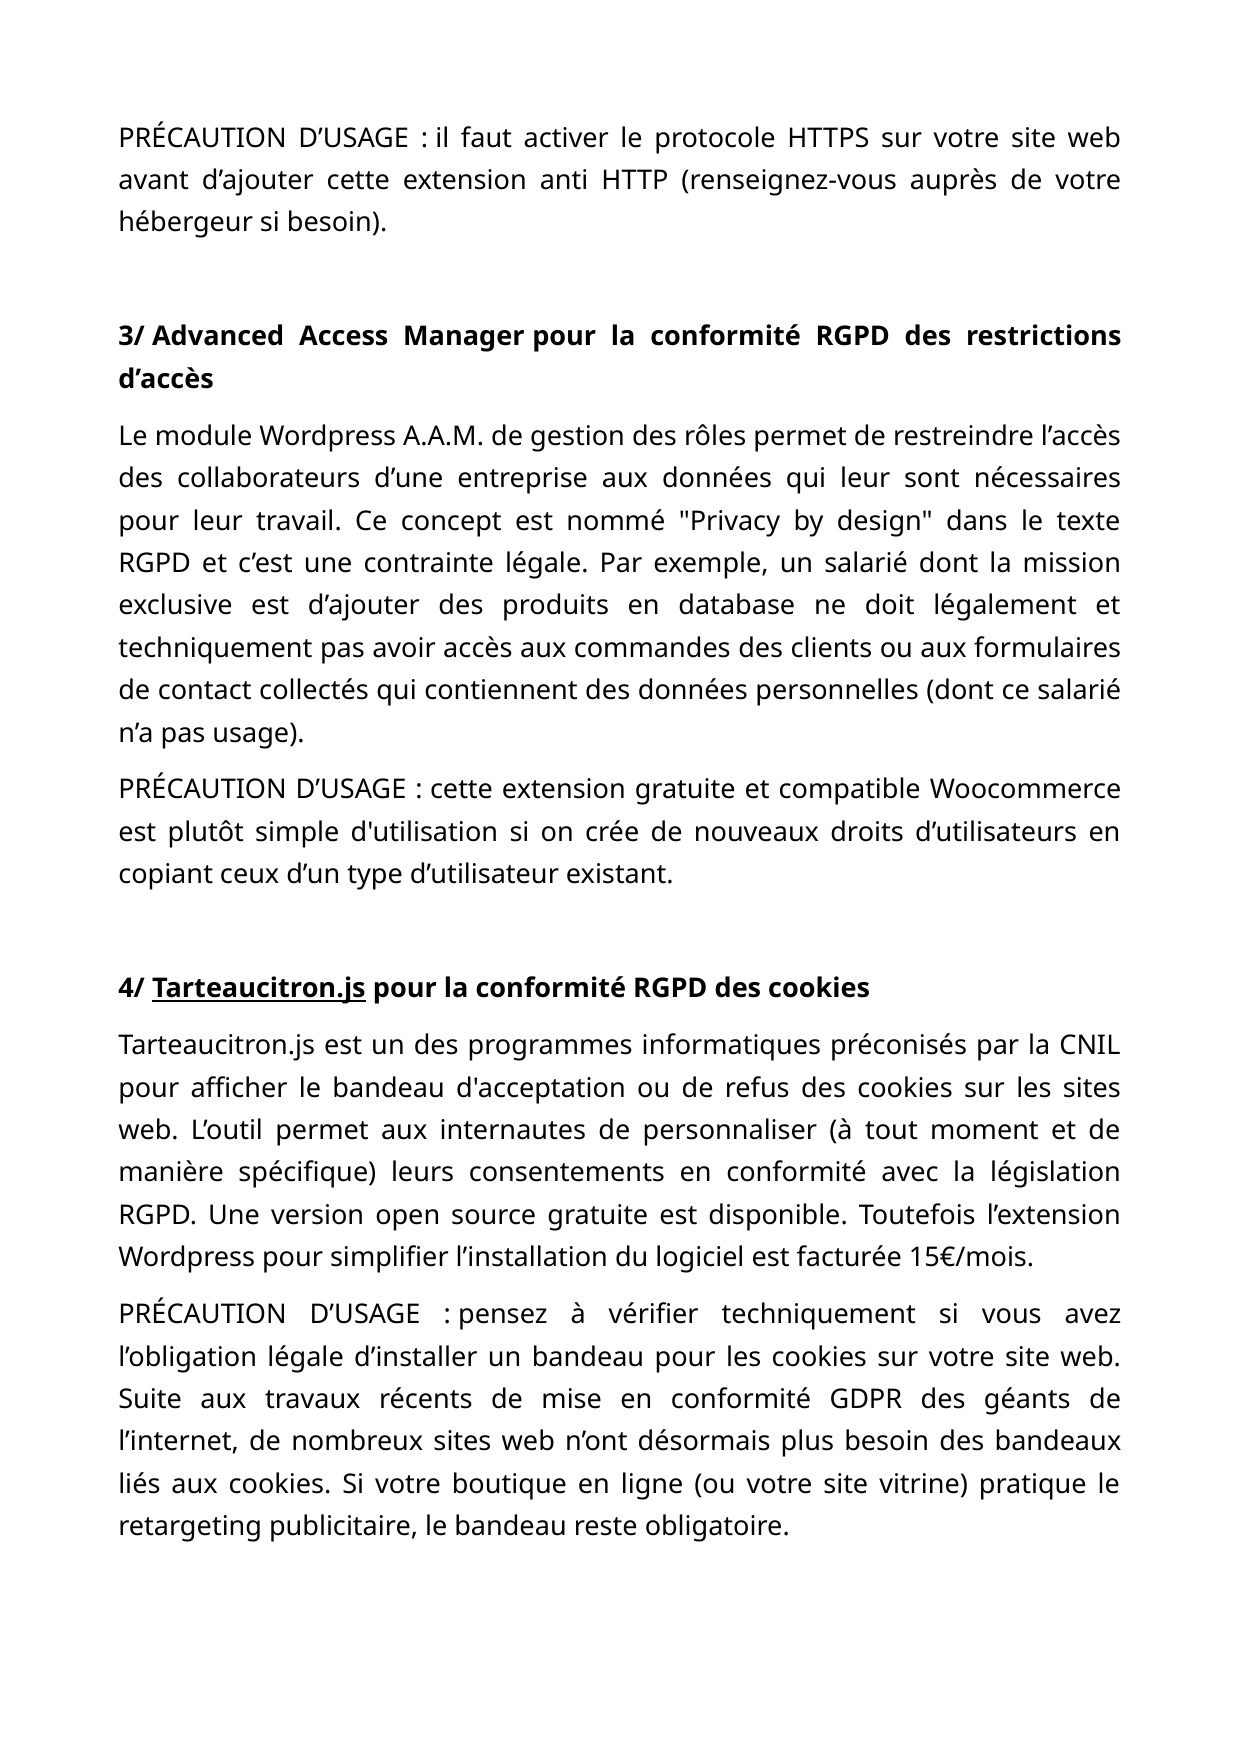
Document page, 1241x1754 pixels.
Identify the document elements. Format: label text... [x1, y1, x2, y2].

text 3/ Advanced Access Manager pour la conformité RGPD des restrictions d’accès [118, 317, 1122, 396]
text Le module Wordpress A.A.M. de gestion des rôles permet de restreindre l’accès des collaborateurs d’une entreprise aux données qui leur sont nécessaires pour leur travail. Ce concept est nommé "Privacy by design" dans le texte RGPD et c’est une contrainte légale. Par exemple, un salarié dont la mission exclusive est d’ajouter des produits en database ne doit légalement et techniquement pas avoir accès aux commandes des clients ou aux formulaires de contact collectés qui contiennent des données personnelles (dont ce salarié n’a pas usage). [118, 416, 1122, 750]
text PRÉCAUTION D’USAGE : cette extension gratuite et compatible Woocommerce est plutôt simple d'utilisation si on crée de nouveaux droits d’utilisateurs en copiant ceux d’un type d’utilisateur existant. [118, 770, 1122, 892]
text PRÉCAUTION D’USAGE : il faut activer le protocole HTTPS sur votre site web avant d’ajouter cette extension anti HTTP (renseignez-vous auprès de votre hébergeur si besoin). [118, 118, 1122, 240]
text 4/ Tarteaucitron.js pour la conformité RGPD des cookies [118, 969, 1122, 1006]
text PRÉCAUTION D’USAGE : pensez à vérifier techniquement si vous avez l’obligation légale d’installer un bandeau pour les cookies sur votre site web. Suite aux travaux récents de mise en conformité GDPR des géants de l’internet, de nombreux sites web n’ont désormais plus besoin des bandeaux liés aux cookies. Si votre boutique en ligne (ou votre site vitrine) pratique le retargeting publicitaire, le bandeau reste obligatoire. [118, 1295, 1122, 1543]
text Tarteaucitron.js est un des programmes informatiques préconisés par la CNIL pour afficher le bandeau d'acceptation ou de refus des cookies sur les sites web. L’outil permet aux internautes de personnaliser (à tout moment et de manière spécifique) leurs consentements en conformité avec la législation RGPD. Une version open source gratuite est disponible. Toutefois l’extension Wordpress pour simplifier l’installation du logiciel est facturée 15€/mois. [118, 1026, 1122, 1274]
